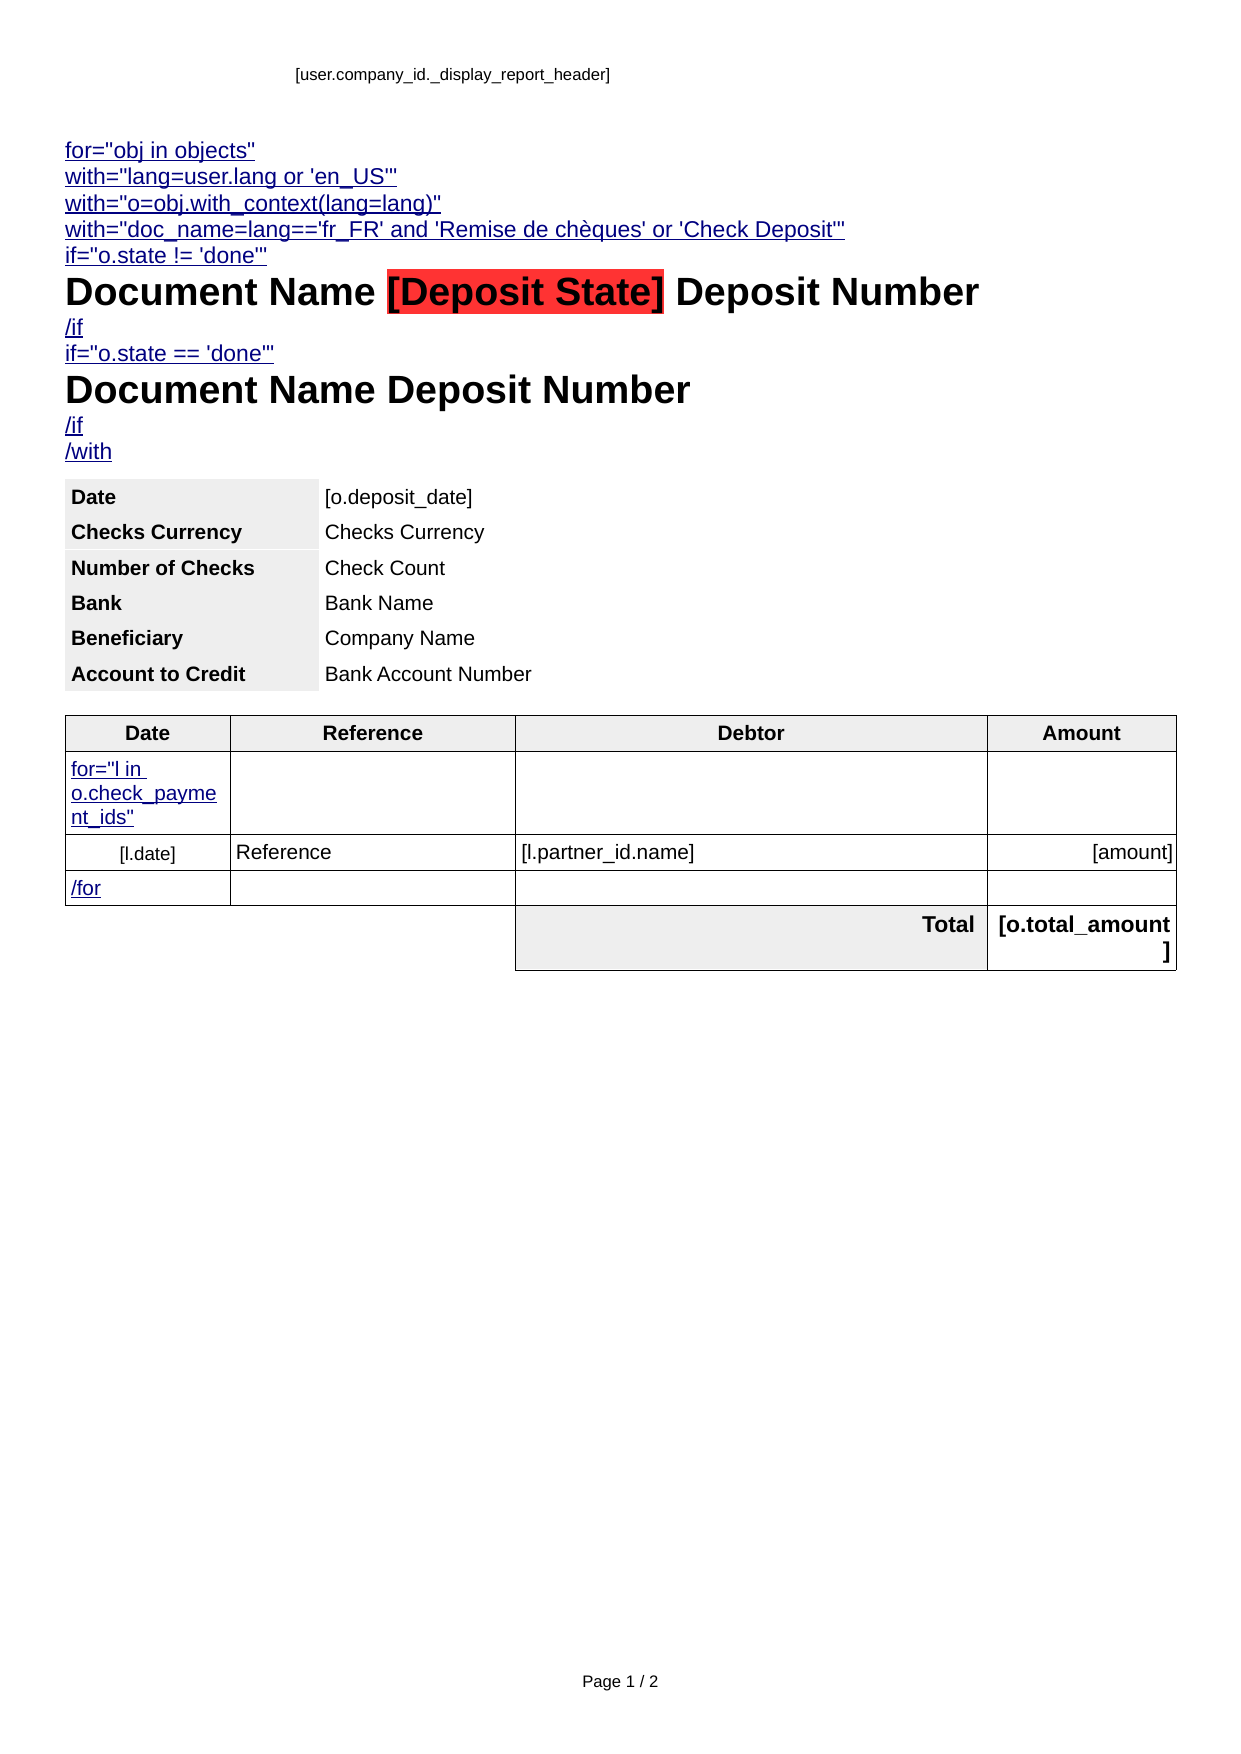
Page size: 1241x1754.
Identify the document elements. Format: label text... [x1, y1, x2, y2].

table_cell Reference [231, 835, 515, 870]
text if="o.state == 'done'" [65, 340, 1175, 366]
text /if [65, 412, 1175, 438]
table_cell Bank Name [319, 585, 815, 620]
table_header [o.deposit_date] [319, 479, 815, 514]
table_header Date [66, 716, 230, 751]
subtitle Document Name [Deposit State] Deposit Number [65, 268, 1175, 314]
table_cell Company Name [319, 620, 815, 656]
text with="lang=user.lang or 'en_US'" [65, 163, 1175, 189]
table_cell [65, 906, 230, 969]
table_header Amount [988, 716, 1176, 751]
table_cell [l.partner_id.name] [516, 835, 987, 870]
table_cell [231, 752, 515, 834]
table_cell for="l in o.check_payment_ids" [66, 752, 230, 834]
table_cell [988, 752, 1176, 834]
table_cell [231, 871, 515, 905]
table_cell [o.total_amount] [988, 906, 1176, 969]
table_cell Bank [65, 585, 319, 620]
table_cell [516, 871, 987, 905]
table_cell [516, 752, 987, 834]
table_cell Beneficiary [65, 620, 319, 656]
table_cell Account to Credit [65, 656, 319, 691]
table_header Reference [231, 716, 515, 751]
table_cell Total [516, 906, 987, 969]
table_cell Checks Currency [319, 514, 815, 549]
text if="o.state != 'done'" [65, 242, 1175, 268]
text with="doc_name=lang=='fr_FR' and 'Remise de chèques' or 'Check Deposit'" [65, 216, 1175, 242]
text with="o=obj.with_context(lang=lang)" [65, 189, 1175, 216]
table_header [839, 479, 1176, 691]
table_cell Check Count [319, 550, 815, 585]
table_cell [amount] [988, 835, 1176, 870]
table_header Debtor [516, 716, 987, 751]
text for="obj in objects" [65, 137, 1175, 163]
table_cell [l.date] [66, 835, 230, 870]
table_cell /for [66, 871, 230, 905]
text /if [65, 314, 1175, 340]
table_header [65, 479, 839, 691]
subtitle Document Name Deposit Number [65, 366, 1175, 412]
table_cell Bank Account Number [319, 656, 815, 691]
table_header Date [65, 479, 319, 514]
table_cell [230, 906, 515, 969]
table_cell [988, 871, 1176, 905]
text /with [65, 438, 1175, 464]
table_cell Number of Checks [65, 550, 319, 585]
table_cell Checks Currency [65, 514, 319, 549]
